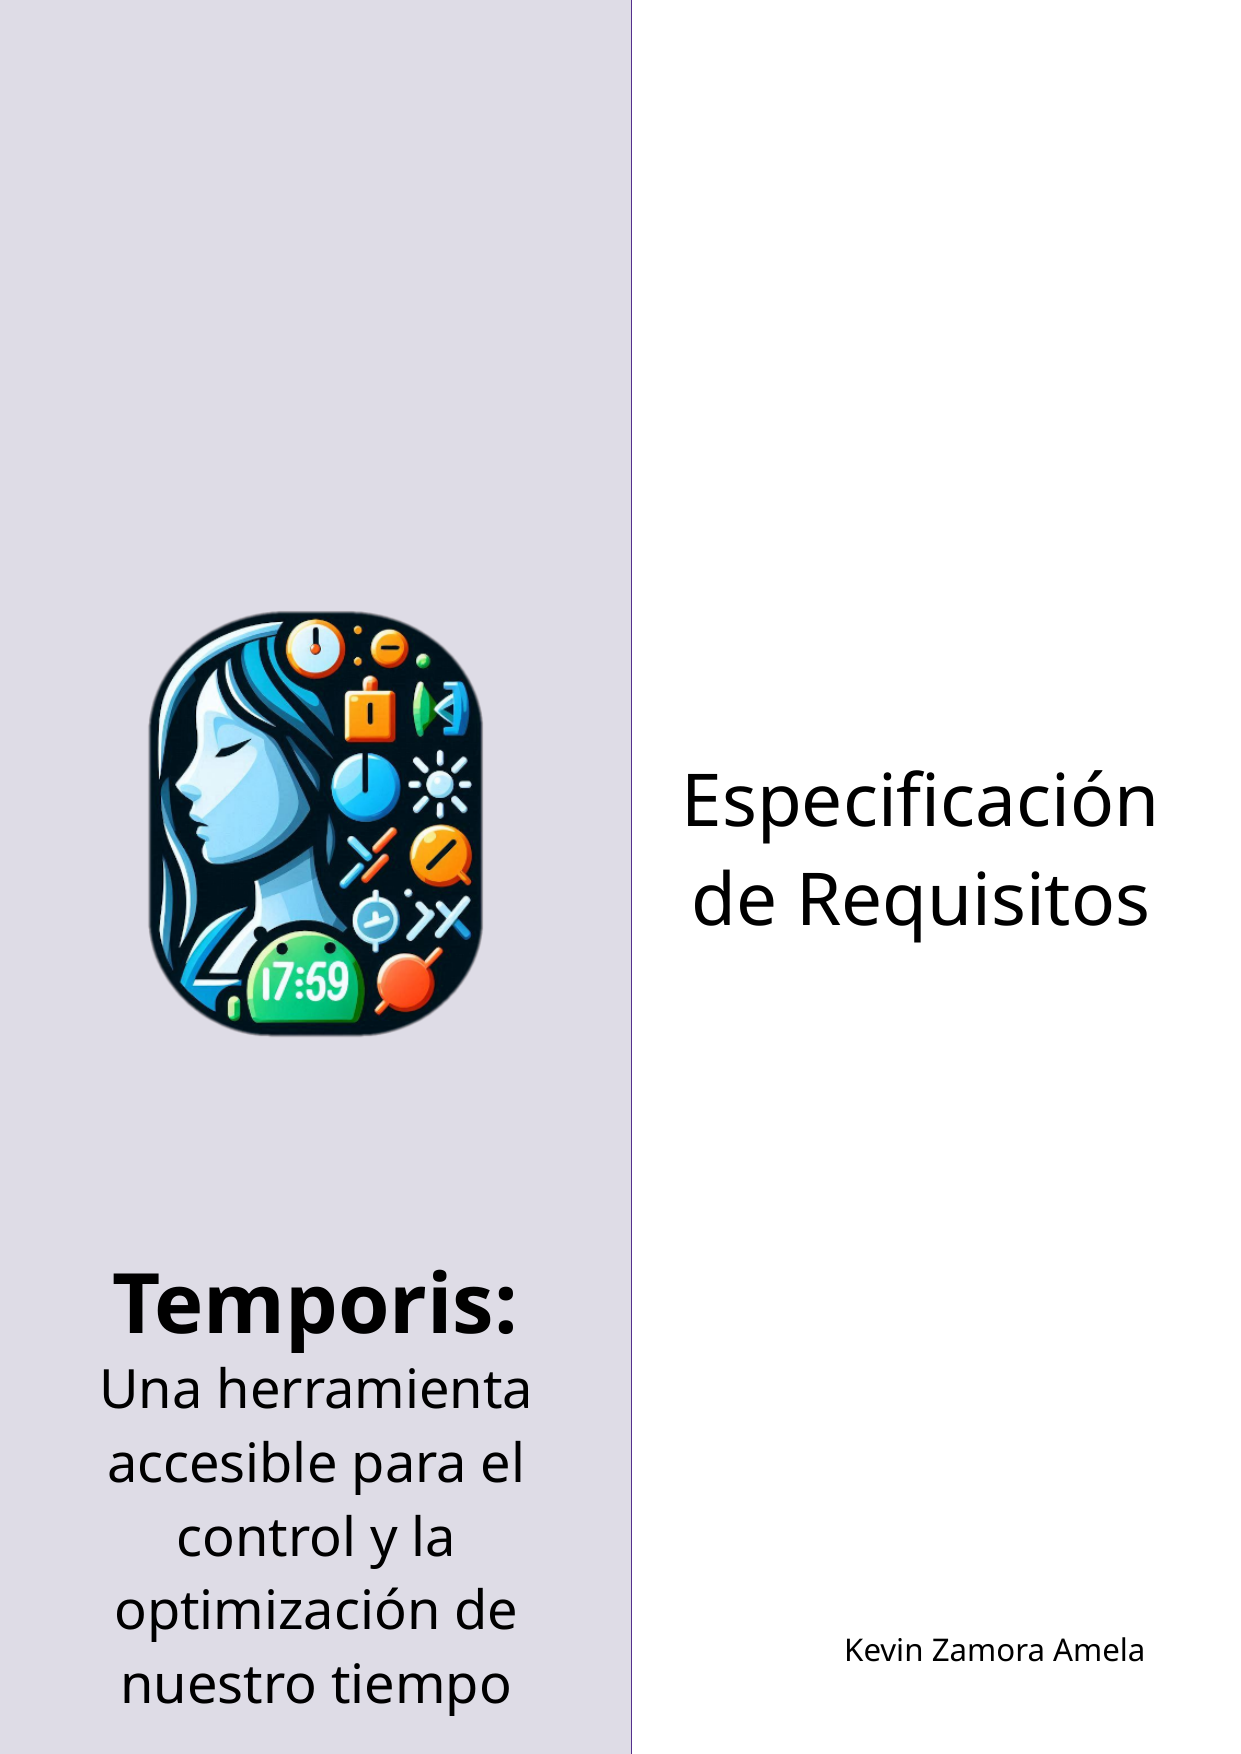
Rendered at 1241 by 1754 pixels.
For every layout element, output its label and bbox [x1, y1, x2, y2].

picture [79, 586, 552, 1058]
